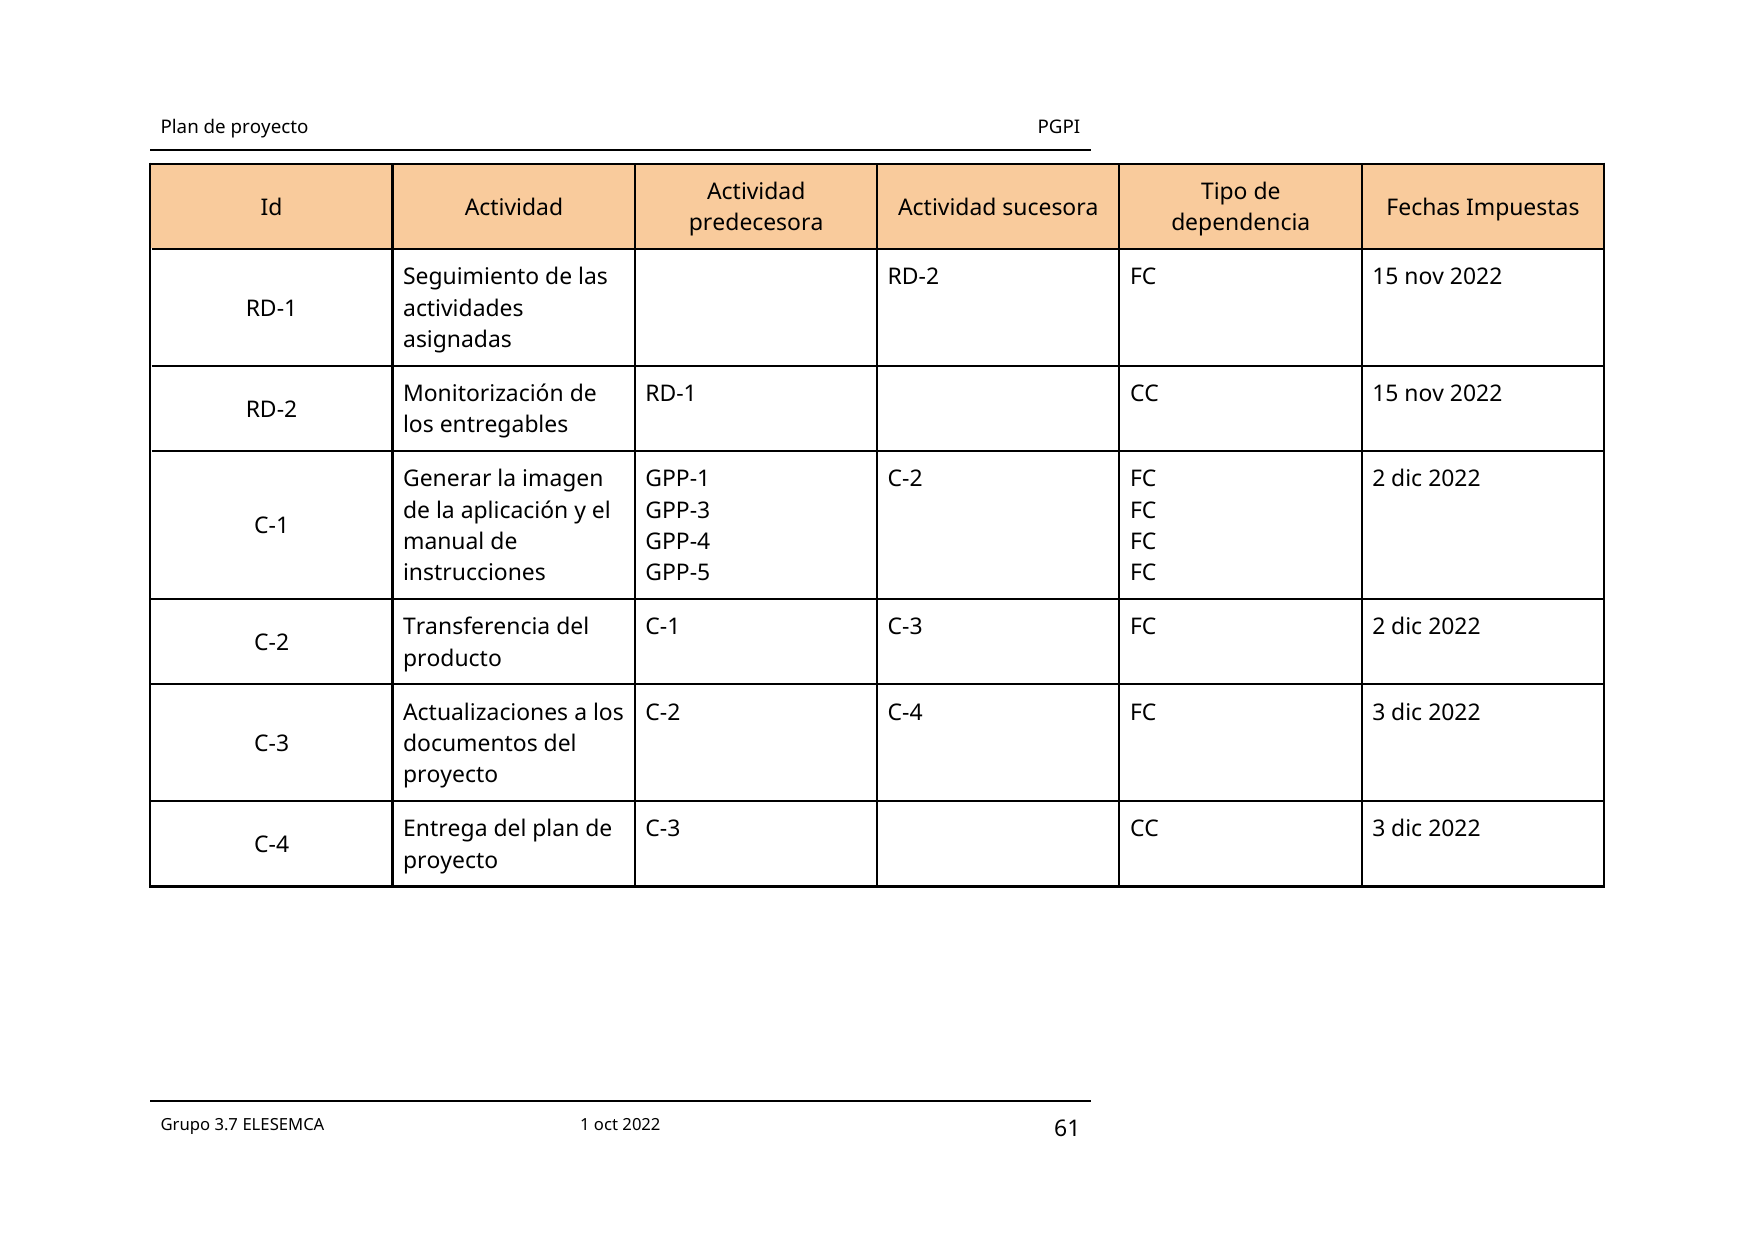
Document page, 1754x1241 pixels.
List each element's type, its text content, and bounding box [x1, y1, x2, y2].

table_cell [878, 802, 1118, 885]
table_cell C-4 [151, 802, 391, 885]
table_cell [878, 367, 1118, 450]
table_cell Transferencia del producto [394, 600, 634, 683]
table_header Actividad predecesora [636, 165, 876, 248]
table_cell C-4 [878, 685, 1118, 800]
table_cell FC [1120, 685, 1361, 800]
table_cell C-1 [636, 600, 876, 683]
table_cell RD-1 [151, 249, 391, 364]
table_cell FC [1120, 250, 1361, 364]
table_cell Generar la imagen de la aplicación y el manual de instrucciones [394, 452, 634, 598]
table_header Tipo de dependencia [1120, 165, 1361, 248]
table_cell C-1 [151, 451, 391, 598]
table_cell C-2 [878, 452, 1118, 598]
table_cell Entrega del plan de proyecto [394, 802, 634, 885]
table_cell C-2 [636, 685, 876, 800]
table_cell 15 nov 2022 [1363, 367, 1603, 450]
table_cell RD-2 [878, 250, 1118, 364]
table_cell C-3 [878, 600, 1118, 683]
table_cell C-3 [636, 802, 876, 885]
table_cell [636, 250, 876, 364]
table_cell 2 dic 2022 [1363, 452, 1603, 598]
table_cell 3 dic 2022 [1363, 802, 1603, 885]
table_cell Actualizaciones a los documentos del proyecto [394, 685, 634, 800]
table_cell RD-2 [151, 366, 391, 450]
table_header Id [151, 165, 391, 248]
table_cell FC [1120, 600, 1361, 683]
table_cell CC [1120, 802, 1361, 885]
table_cell C-3 [151, 685, 391, 800]
table_cell Seguimiento de las actividades asignadas [394, 250, 634, 364]
table_cell FC FC FC FC [1120, 452, 1361, 598]
table_cell CC [1120, 367, 1361, 450]
table_cell RD-1 [636, 367, 876, 450]
table_cell Monitorización de los entregables [394, 367, 634, 450]
table_header Fechas Impuestas [1363, 165, 1603, 248]
table_cell 2 dic 2022 [1363, 600, 1603, 683]
table_header Actividad sucesora [878, 165, 1118, 248]
table_header Actividad [394, 165, 634, 248]
table_cell 3 dic 2022 [1363, 685, 1603, 800]
table_cell 15 nov 2022 [1363, 250, 1603, 364]
table_cell GPP-1 GPP-3 GPP-4 GPP-5 [636, 452, 876, 598]
table_cell C-2 [151, 600, 391, 683]
